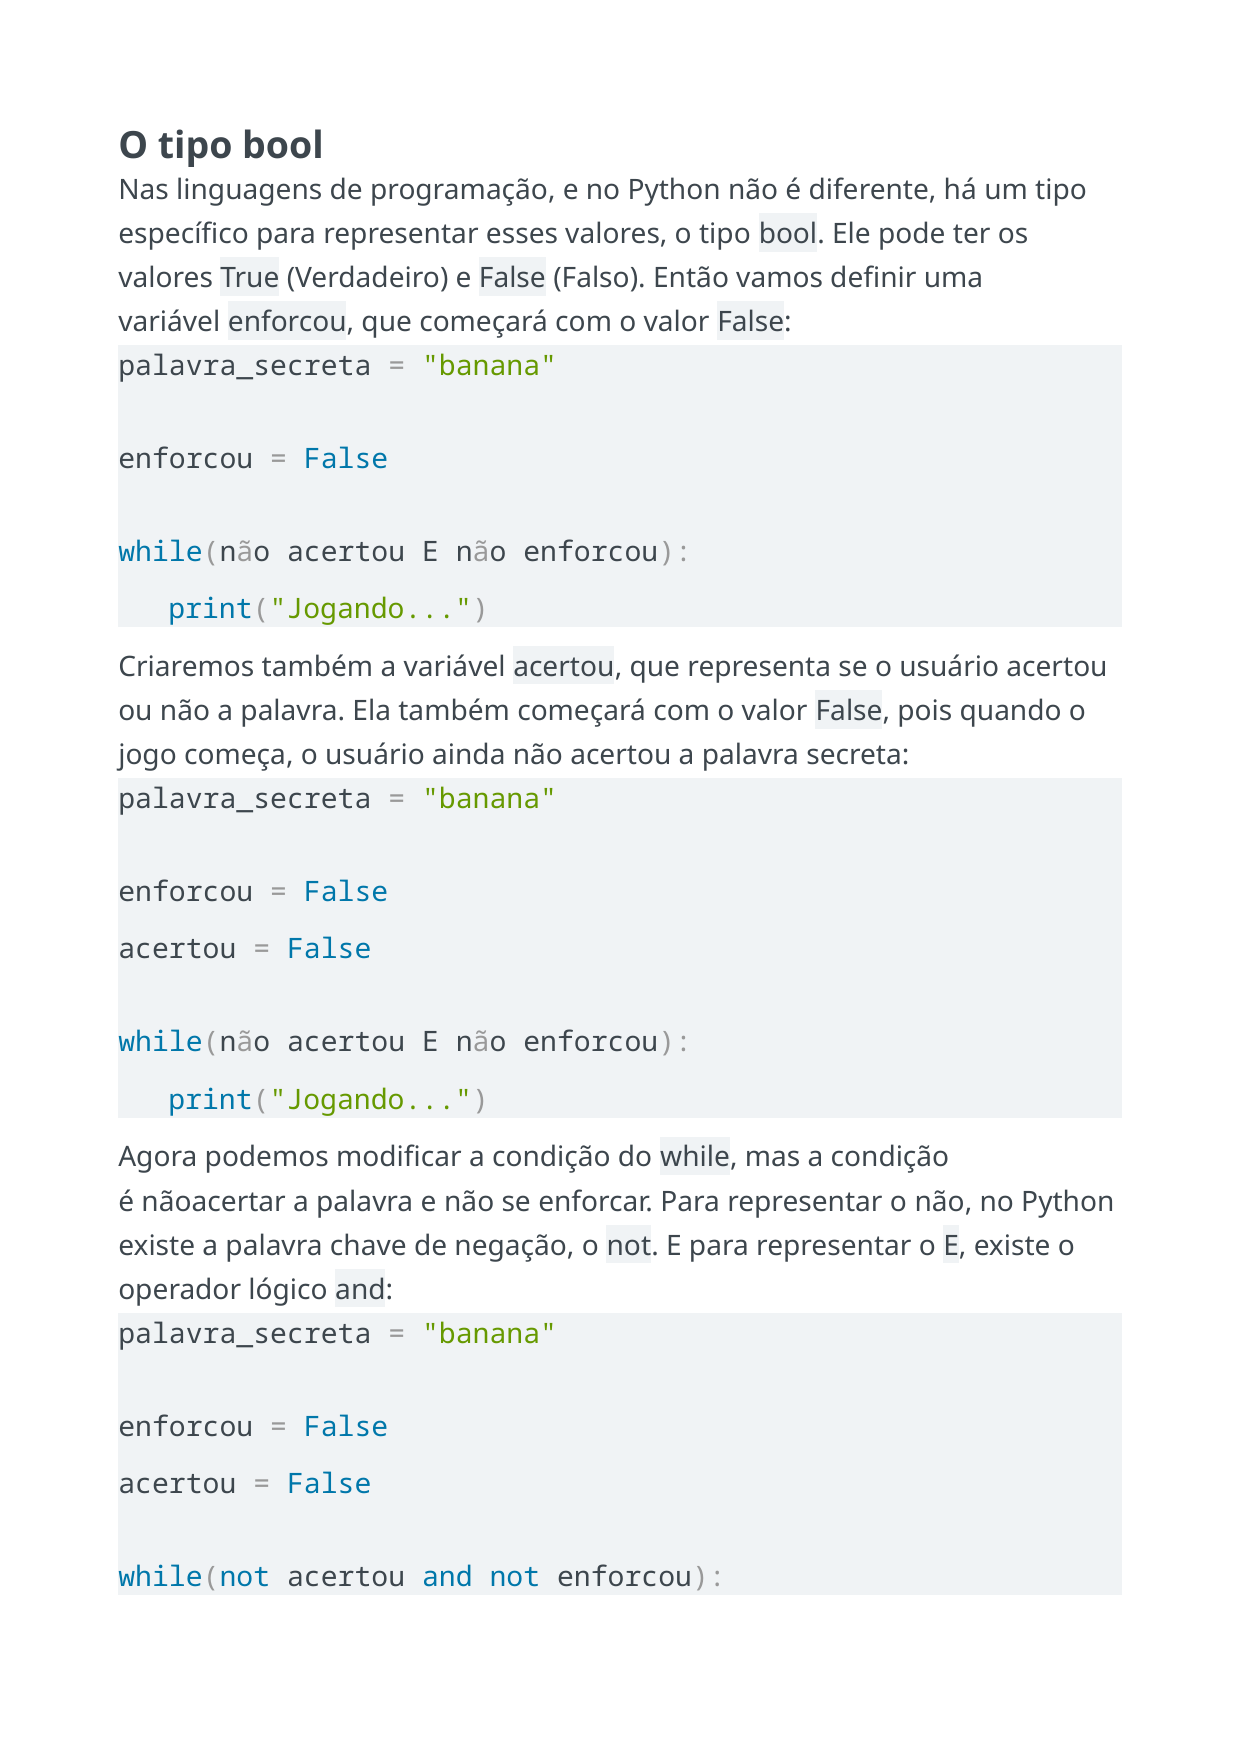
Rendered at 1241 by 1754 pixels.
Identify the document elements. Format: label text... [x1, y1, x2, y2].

subtitle O tipo bool [118, 118, 1122, 169]
text palavra_secreta = "banana" [118, 345, 1122, 384]
text Criaremos também a variável acertou, que representa se o usuário acertou ou não a palavra. Ela também começará com o valor False, pois quando o jogo começa, o usuário ainda não acertou a palavra secreta: [118, 646, 1122, 773]
text print("Jogando...") [118, 1079, 1122, 1118]
text Nas linguagens de programação, e no Python não é diferente, há um tipo específico para representar esses valores, o tipo bool. Ele pode ter os valores True (Verdadeiro) e False (Falso). Então vamos definir uma variável enforcou, que começará com o valor False: [118, 169, 1122, 340]
text enforcou = False [118, 871, 1122, 910]
text enforcou = False [118, 438, 1122, 477]
text enforcou = False [118, 1406, 1122, 1444]
text while(não acertou E não enforcou): [118, 531, 1122, 569]
text Agora podemos modificar a condição do while, mas a condição é nãoacertar a palavra e não se enforcar. Para representar o não, no Python existe a palavra chave de negação, o not. E para representar o E, existe o operador lógico and: [118, 1137, 1122, 1307]
text print("Jogando...") [118, 589, 1122, 627]
text acertou = False [118, 1463, 1122, 1502]
text while(not acertou and not enforcou): [118, 1556, 1122, 1595]
text palavra_secreta = "banana" [118, 1313, 1122, 1351]
text while(não acertou E não enforcou): [118, 1022, 1122, 1060]
text acertou = False [118, 929, 1122, 967]
text palavra_secreta = "banana" [118, 778, 1122, 817]
